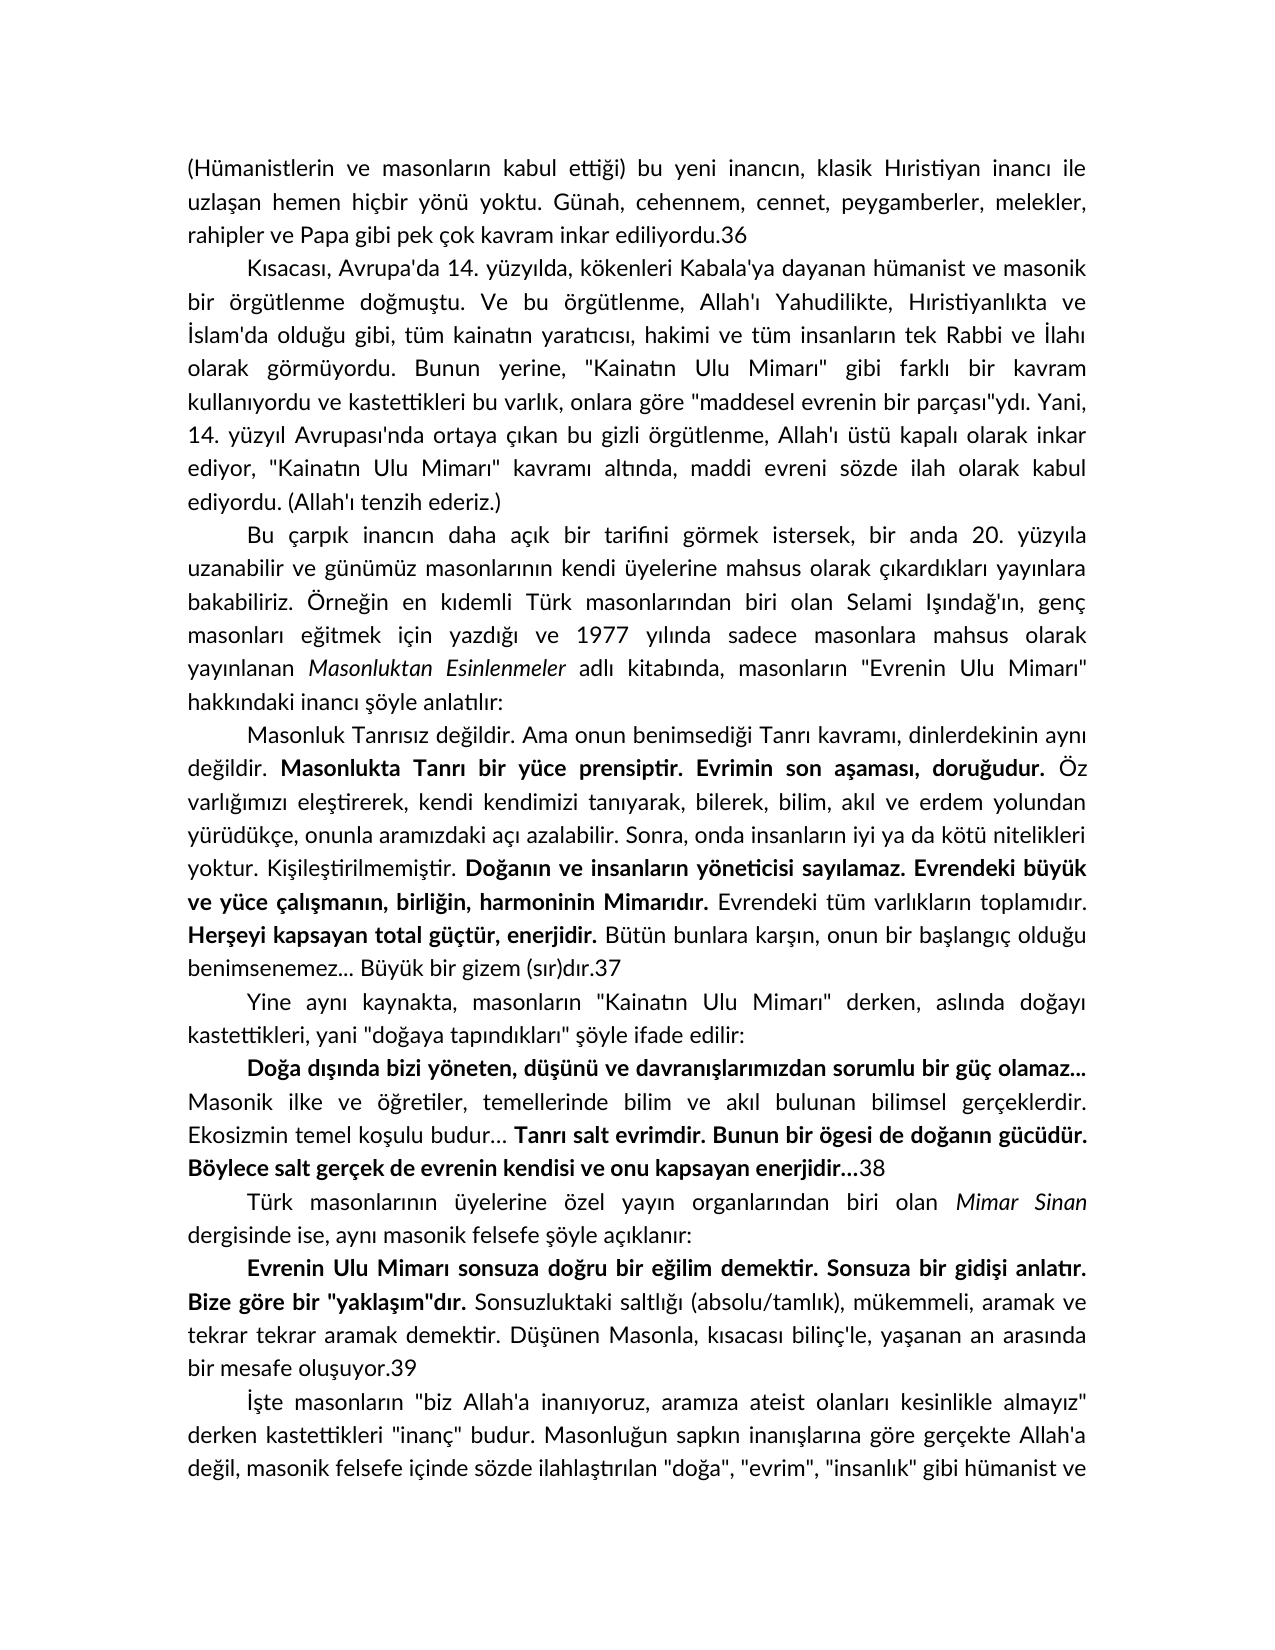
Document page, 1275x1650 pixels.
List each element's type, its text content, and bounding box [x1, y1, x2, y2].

text (Hümanistlerin ve masonların kabul ettiği) bu yeni inancın, klasik Hıristiyan inancı ile uzlaşan hemen hiçbir yönü yoktu. Günah, cehennem, cennet, peygamberler, melekler, rahipler ve Papa gibi pek çok kavram inkar ediliyordu.36 [187, 150, 1087, 250]
text Bu çarpık inancın daha açık bir tarifini görmek istersek, bir anda 20. yüzyıla uzanabilir ve günümüz masonlarının kendi üyelerine mahsus olarak çıkardıkları yayınlara bakabiliriz. Örneğin en kıdemli Türk masonlarından biri olan Selami Işındağ'ın, genç masonları eğitmek için yazdığı ve 1977 yılında sadece masonlara mahsus olarak yayınlanan Masonluktan Esinlenmeler adlı kitabında, masonların "Evrenin Ulu Mimarı" hakkındaki inancı şöyle anlatılır: [187, 517, 1087, 717]
text Evrenin Ulu Mimarı sonsuza doğru bir eğilim demektir. Sonsuza bir gidişi anlatır. Bize göre bir "yaklaşım"dır. Sonsuzluktaki saltlığı (absolu/tamlık), mükemmeli, aramak ve tekrar tekrar aramak demektir. Düşünen Masonla, kısacası bilinç'le, yaşanan an arasında bir mesafe oluşuyor.39 [187, 1250, 1087, 1383]
text Yine aynı kaynakta, masonların "Kainatın Ulu Mimarı" derken, aslında doğayı kastettikleri, yani "doğaya tapındıkları" şöyle ifade edilir: [187, 983, 1087, 1050]
text Doğa dışında bizi yöneten, düşünü ve davranışlarımızdan sorumlu bir güç olamaz... Masonik ilke ve öğretiler, temellerinde bilim ve akıl bulunan bilimsel gerçeklerdir. Ekosizmin temel koşulu budur… Tanrı salt evrimdir. Bunun bir ögesi de doğanın gücüdür. Böylece salt gerçek de evrenin kendisi ve onu kapsayan enerjidir…38 [187, 1050, 1087, 1183]
text Kısacası, Avrupa'da 14. yüzyılda, kökenleri Kabala'ya dayanan hümanist ve masonik bir örgütlenme doğmuştu. Ve bu örgütlenme, Allah'ı Yahudilikte, Hıristiyanlıkta ve İslam'da olduğu gibi, tüm kainatın yaratıcısı, hakimi ve tüm insanların tek Rabbi ve İlahı olarak görmüyordu. Bunun yerine, "Kainatın Ulu Mimarı" gibi farklı bir kavram kullanıyordu ve kastettikleri bu varlık, onlara göre "maddesel evrenin bir parçası"ydı. Yani, 14. yüzyıl Avrupası'nda ortaya çıkan bu gizli örgütlenme, Allah'ı üstü kapalı olarak inkar ediyor, "Kainatın Ulu Mimarı" kavramı altında, maddi evreni sözde ilah olarak kabul ediyordu. (Allah'ı tenzih ederiz.) [187, 250, 1087, 517]
text İşte masonların "biz Allah'a inanıyoruz, aramıza ateist olanları kesinlikle almayız" derken kastettikleri "inanç" budur. Masonluğun sapkın inanışlarına göre gerçekte Allah'a değil, masonik felsefe içinde sözde ilahlaştırılan "doğa", "evrim", "insanlık" gibi hümanist ve [187, 1383, 1087, 1483]
text Masonluk Tanrısız değildir. Ama onun benimsediği Tanrı kavramı, dinlerdekinin aynı değildir. Masonlukta Tanrı bir yüce prensiptir. Evrimin son aşaması, doruğudur. Öz varlığımızı eleştirerek, kendi kendimizi tanıyarak, bilerek, bilim, akıl ve erdem yolundan yürüdükçe, onunla aramızdaki açı azalabilir. Sonra, onda insanların iyi ya da kötü nitelikleri yoktur. Kişileştirilmemiştir. Doğanın ve insanların yöneticisi sayılamaz. Evrendeki büyük ve yüce çalışmanın, birliğin, harmoninin Mimarıdır. Evrendeki tüm varlıkların toplamıdır. Herşeyi kapsayan total güçtür, enerjidir. Bütün bunlara karşın, onun bir başlangıç olduğu benimsenemez... Büyük bir gizem (sır)dır.37 [187, 717, 1087, 983]
text Türk masonlarının üyelerine özel yayın organlarından biri olan Mimar Sinan dergisinde ise, aynı masonik felsefe şöyle açıklanır: [187, 1183, 1087, 1250]
